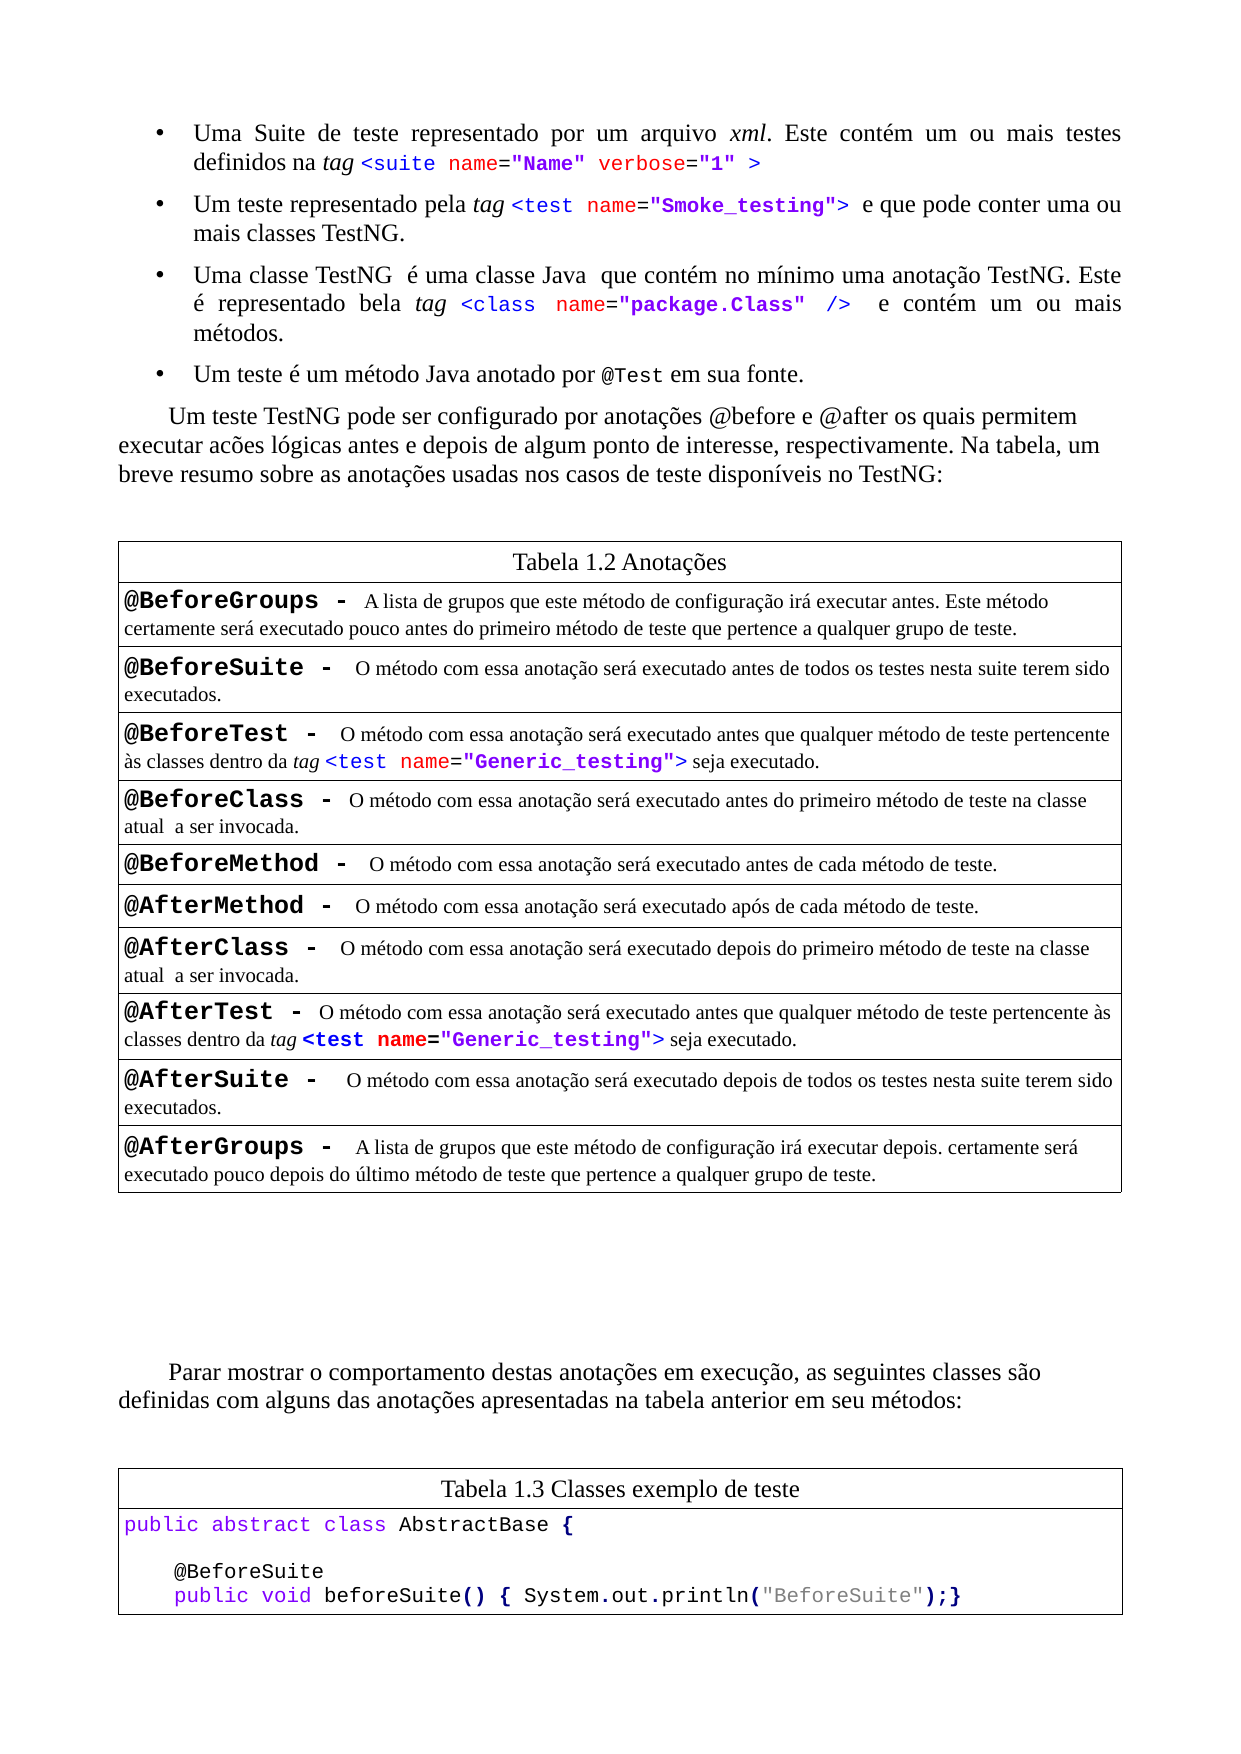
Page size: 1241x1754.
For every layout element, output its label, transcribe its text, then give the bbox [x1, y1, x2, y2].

table_cell @BeforeTest - O método com essa anotação será executado antes que qualquer método de teste pertencente às classes dentro da tag <test name="Generic_testing"> seja executado. [119, 713, 1121, 780]
table_cell @AfterTest - O método com essa anotação será executado antes que qualquer método de teste pertencente às classes dentro da tag <test name="Generic_testing"> seja executado. [119, 994, 1121, 1059]
text Um teste TestNG pode ser configurado por anotações @before e @after os quais permitem executar acões lógicas antes e depois de algum ponto de interesse, respectivamente. Na tabela, um breve resumo sobre as anotações usadas nos casos de teste disponíveis no TestNG: [118, 401, 1122, 488]
table_header Tabela 1.3 Classes exemplo de teste [119, 1469, 1122, 1508]
table_cell @BeforeSuite - O método com essa anotação será executado antes de todos os testes nesta suite terem sido executados. [119, 647, 1121, 712]
table_cell public abstract class AbstractBase { @BeforeSuite public void beforeSuite() { System.out.println("BeforeSuite");} [119, 1509, 1122, 1614]
table_cell @BeforeGroups - A lista de grupos que este método de configuração irá executar antes. Este método certamente será executado pouco antes do primeiro método de teste que pertence a qualquer grupo de teste. [119, 583, 1121, 646]
table_header Tabela 1.2 Anotações [119, 542, 1121, 582]
list Um teste representado pela tag <test name="Smoke_testing"> e que pode conter uma ou mais classes TestNG. [156, 189, 1122, 247]
list Uma classe TestNG é uma classe Java que contém no mínimo uma anotação TestNG. Este é representado bela tag <class name="package.Class" /> e contém um ou mais métodos. [156, 260, 1122, 347]
table_cell @BeforeClass - O método com essa anotação será executado antes do primeiro método de teste na classe atual a ser invocada. [119, 781, 1121, 844]
table_cell @AfterMethod - O método com essa anotação será executado após de cada método de teste. [119, 885, 1121, 927]
text Parar mostrar o comportamento destas anotações em execução, as seguintes classes são definidas com alguns das anotações apresentadas na tabela anterior em seu métodos: [118, 1357, 1122, 1414]
list Uma Suite de teste representado por um arquivo xml. Este contém um ou mais testes definidos na tag <suite name="Name" verbose="1" > [156, 118, 1122, 176]
table_cell @AfterGroups - A lista de grupos que este método de configuração irá executar depois. certamente será executado pouco depois do último método de teste que pertence a qualquer grupo de teste. [119, 1126, 1121, 1192]
list Um teste é um método Java anotado por @Test em sua fonte. [156, 359, 1122, 389]
table_cell @BeforeMethod - O método com essa anotação será executado antes de cada método de teste. [119, 845, 1121, 884]
table_cell @AfterClass - O método com essa anotação será executado depois do primeiro método de teste na classe atual a ser invocada. [119, 928, 1121, 993]
table_cell @AfterSuite - O método com essa anotação será executado depois de todos os testes nesta suite terem sido executados. [119, 1060, 1121, 1125]
